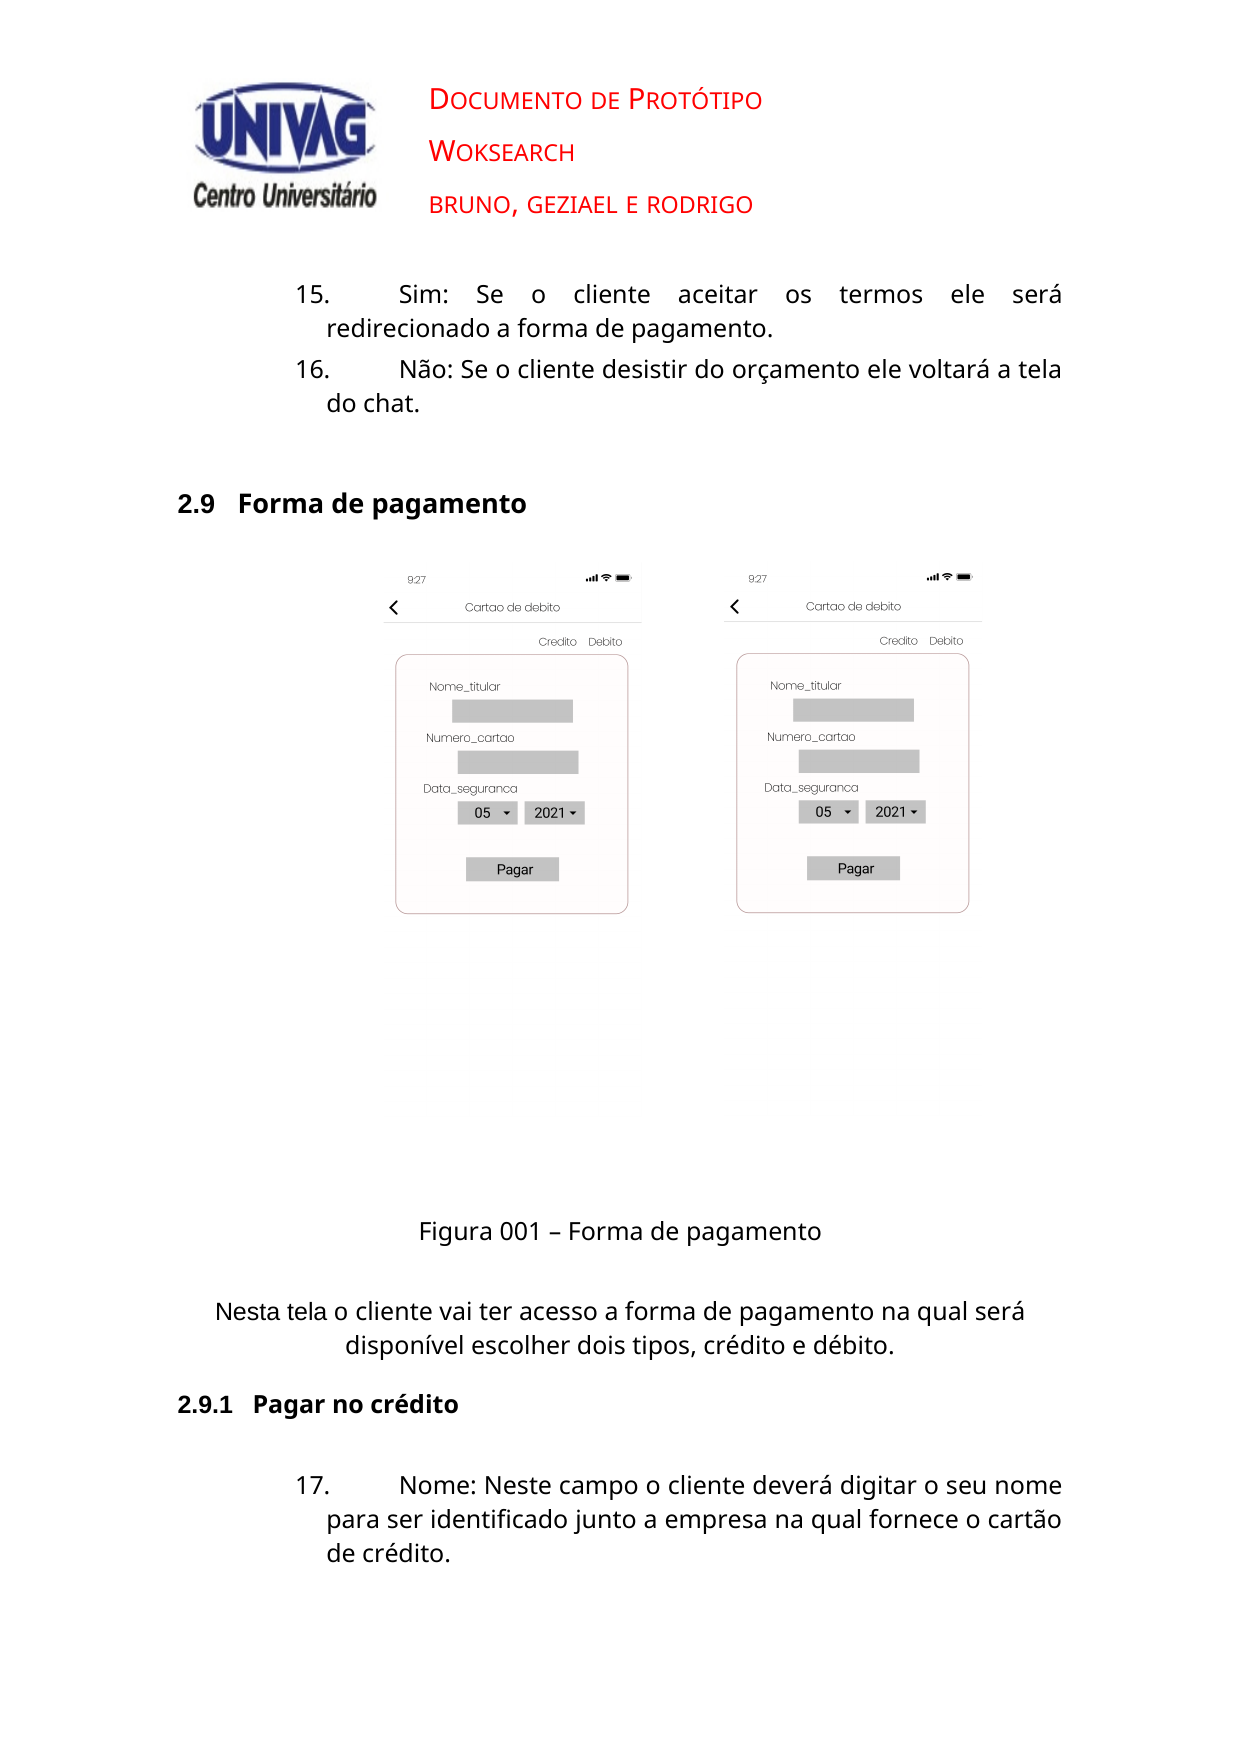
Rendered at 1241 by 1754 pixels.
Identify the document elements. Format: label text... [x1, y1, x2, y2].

list Nome: Neste campo o cliente deverá digitar o seu nome para ser identificado junto a empresa na qual fornece o cartão de crédito. [288, 1467, 1063, 1570]
list Sim: Se o cliente aceitar os termos ele será redirecionado a forma de pagamento. [288, 277, 1063, 345]
subtitle Pagar no crédito [177, 1387, 1063, 1421]
list Não: Se o cliente desistir do orçamento ele voltará a tela do chat. [288, 351, 1063, 419]
picture [724, 561, 983, 1116]
picture [177, 78, 396, 212]
subtitle Forma de pagamento [177, 485, 1063, 522]
text Figura 001 – Forma de pagamento [177, 1213, 1063, 1247]
text Nesta tela o cliente vai ter acesso a forma de pagamento na qual será disponível escolher dois tipos, crédito e débito. [177, 1294, 1063, 1362]
picture [383, 562, 642, 1117]
